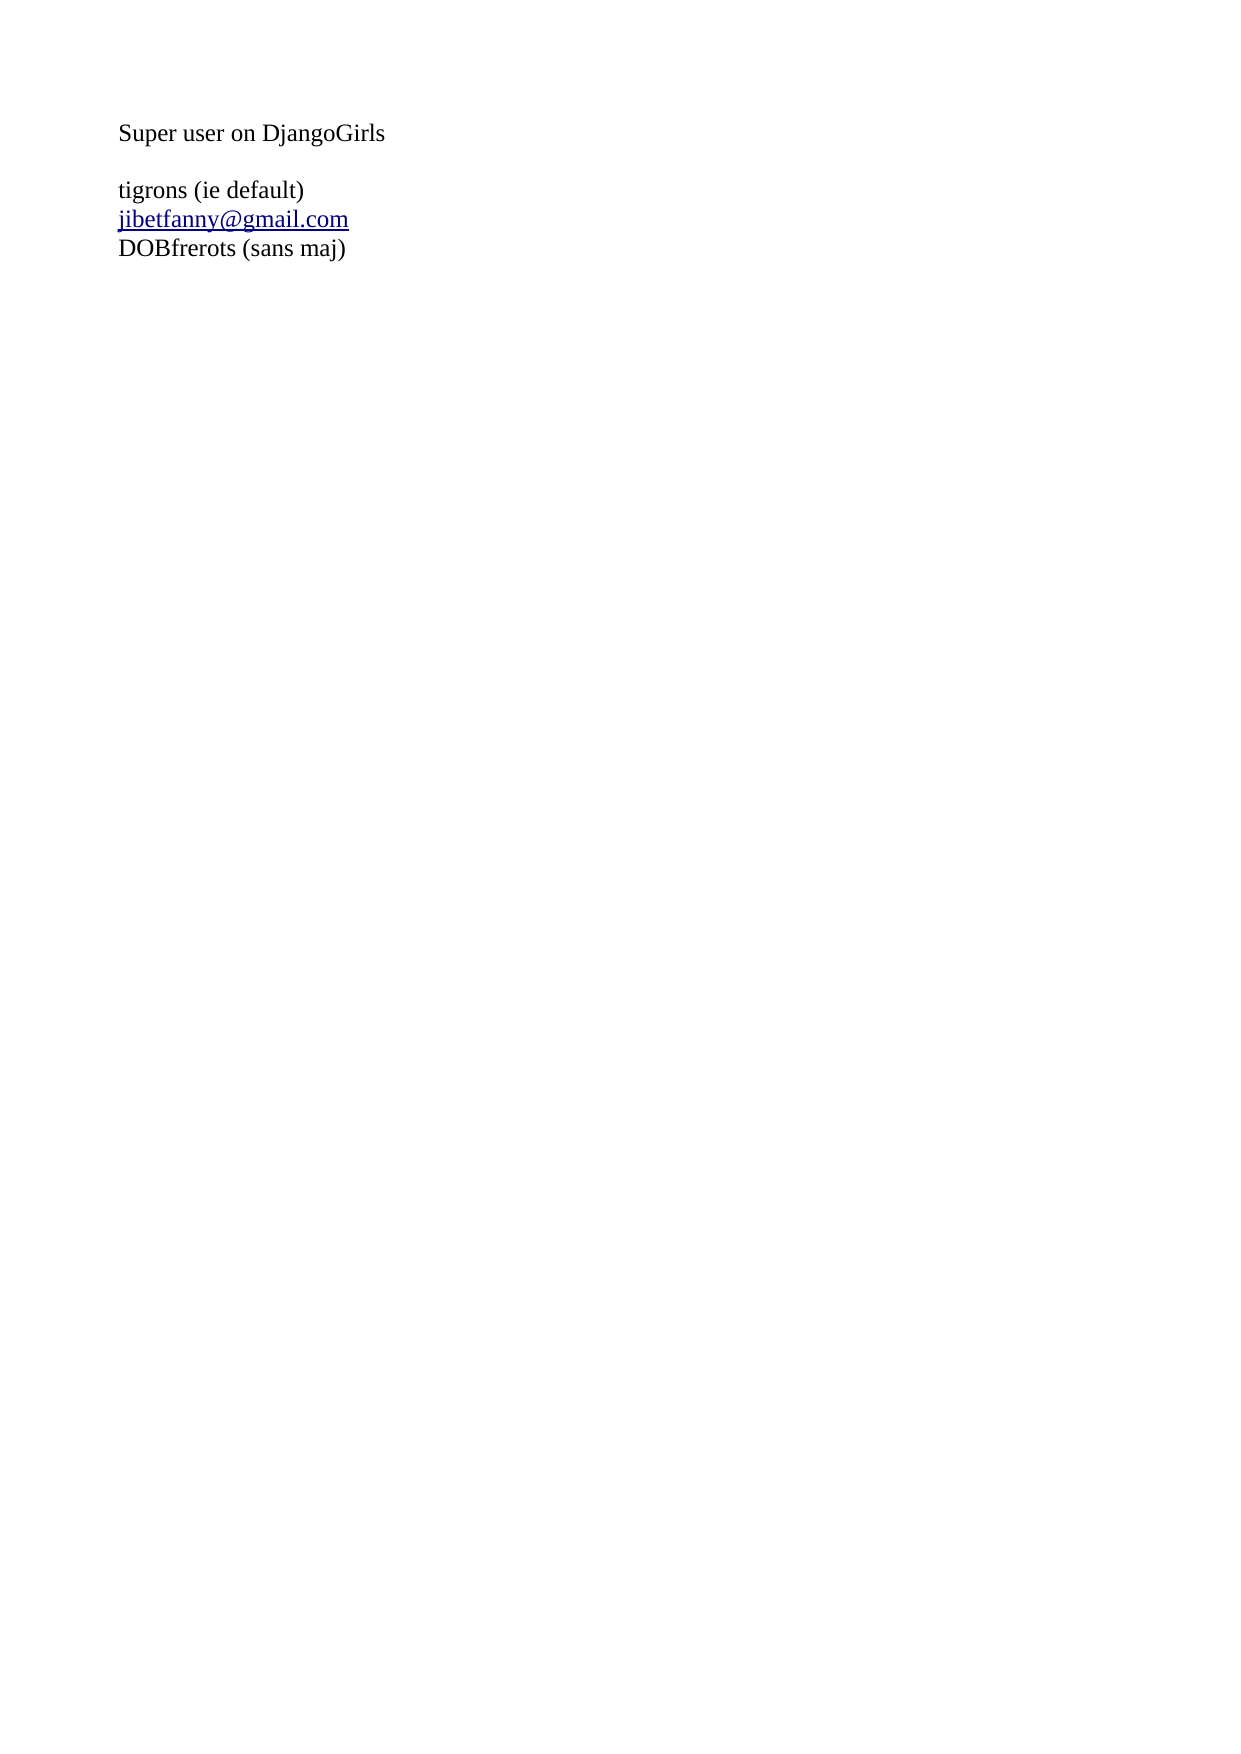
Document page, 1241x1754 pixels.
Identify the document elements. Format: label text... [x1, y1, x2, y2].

text DOBfrerots (sans maj) [118, 233, 1122, 262]
text tigrons (ie default) [118, 176, 1122, 204]
text Super user on DjangoGirls [118, 118, 1122, 147]
text jibetfanny@gmail.com [118, 204, 1122, 233]
